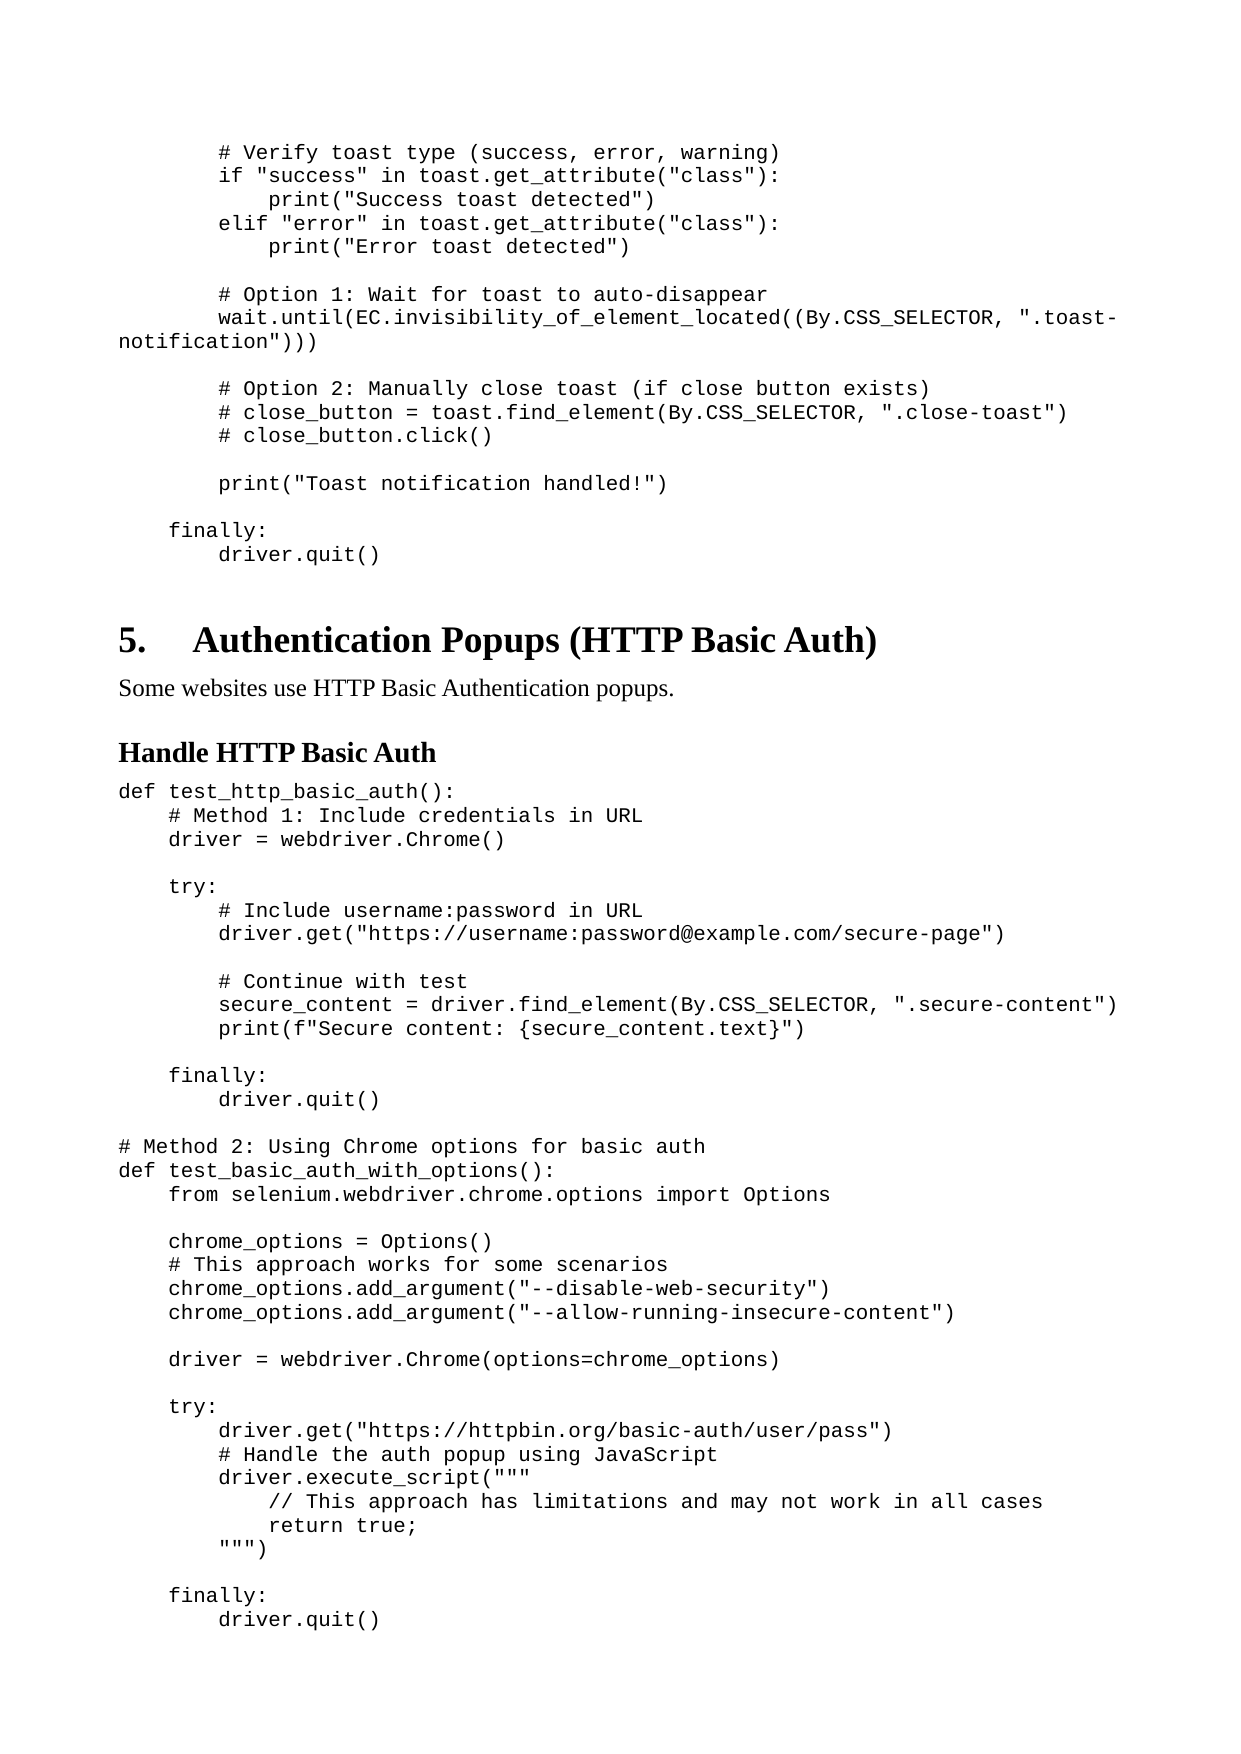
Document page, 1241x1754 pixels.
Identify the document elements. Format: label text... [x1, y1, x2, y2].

text # Continue with test [118, 971, 1122, 994]
text chrome_options.add_argument("--allow-running-insecure-content") [118, 1302, 1122, 1325]
text driver.quit() [118, 1089, 1122, 1113]
subtitle Handle HTTP Basic Auth [118, 736, 1122, 769]
text driver.execute_script(""" [118, 1467, 1122, 1491]
text finally: [118, 520, 1122, 544]
subtitle 5. 🚪 Authentication Popups (HTTP Basic Auth) [118, 618, 1122, 661]
text print(f"Secure content: {secure_content.text}") [118, 1018, 1122, 1042]
text from selenium.webdriver.chrome.options import Options [118, 1183, 1122, 1207]
text print("Toast notification handled!") [118, 473, 1122, 496]
text elif "error" in toast.get_attribute("class"): [118, 213, 1122, 236]
text print("Success toast detected") [118, 189, 1122, 213]
text try: [118, 876, 1122, 900]
text # close_button.click() [118, 426, 1122, 449]
text # Option 1: Wait for toast to auto-disappear [118, 284, 1122, 307]
text print("Error toast detected") [118, 236, 1122, 260]
text driver.quit() [118, 544, 1122, 567]
text driver.get("https://httpbin.org/basic-auth/user/pass") [118, 1420, 1122, 1444]
text chrome_options = Options() [118, 1231, 1122, 1254]
text driver = webdriver.Chrome(options=chrome_options) [118, 1349, 1122, 1373]
text finally: [118, 1586, 1122, 1609]
text return true; [118, 1514, 1122, 1538]
text def test_basic_auth_with_options(): [118, 1160, 1122, 1183]
text # Option 2: Manually close toast (if close button exists) [118, 378, 1122, 402]
text """) [118, 1538, 1122, 1562]
text # Method 2: Using Chrome options for basic auth [118, 1136, 1122, 1160]
text driver = webdriver.Chrome() [118, 829, 1122, 852]
text # close_button = toast.find_element(By.CSS_SELECTOR, ".close-toast") [118, 402, 1122, 426]
text wait.until(EC.invisibility_of_element_located((By.CSS_SELECTOR, ".toast-notification"))) [118, 307, 1122, 354]
text driver.quit() [118, 1609, 1122, 1633]
text # This approach works for some scenarios [118, 1254, 1122, 1278]
text # Verify toast type (success, error, warning) [118, 142, 1122, 165]
text # Include username:password in URL [118, 900, 1122, 923]
text finally: [118, 1065, 1122, 1089]
text chrome_options.add_argument("--disable-web-security") [118, 1278, 1122, 1302]
text # Method 1: Include credentials in URL [118, 805, 1122, 829]
text // This approach has limitations and may not work in all cases [118, 1491, 1122, 1514]
text # Handle the auth popup using JavaScript [118, 1444, 1122, 1467]
text if "success" in toast.get_attribute("class"): [118, 165, 1122, 189]
text secure_content = driver.find_element(By.CSS_SELECTOR, ".secure-content") [118, 994, 1122, 1018]
text def test_http_basic_auth(): [118, 782, 1122, 805]
text Some websites use HTTP Basic Authentication popups. [118, 673, 1122, 702]
text driver.get("https://username:password@example.com/secure-page") [118, 923, 1122, 947]
text try: [118, 1396, 1122, 1420]
